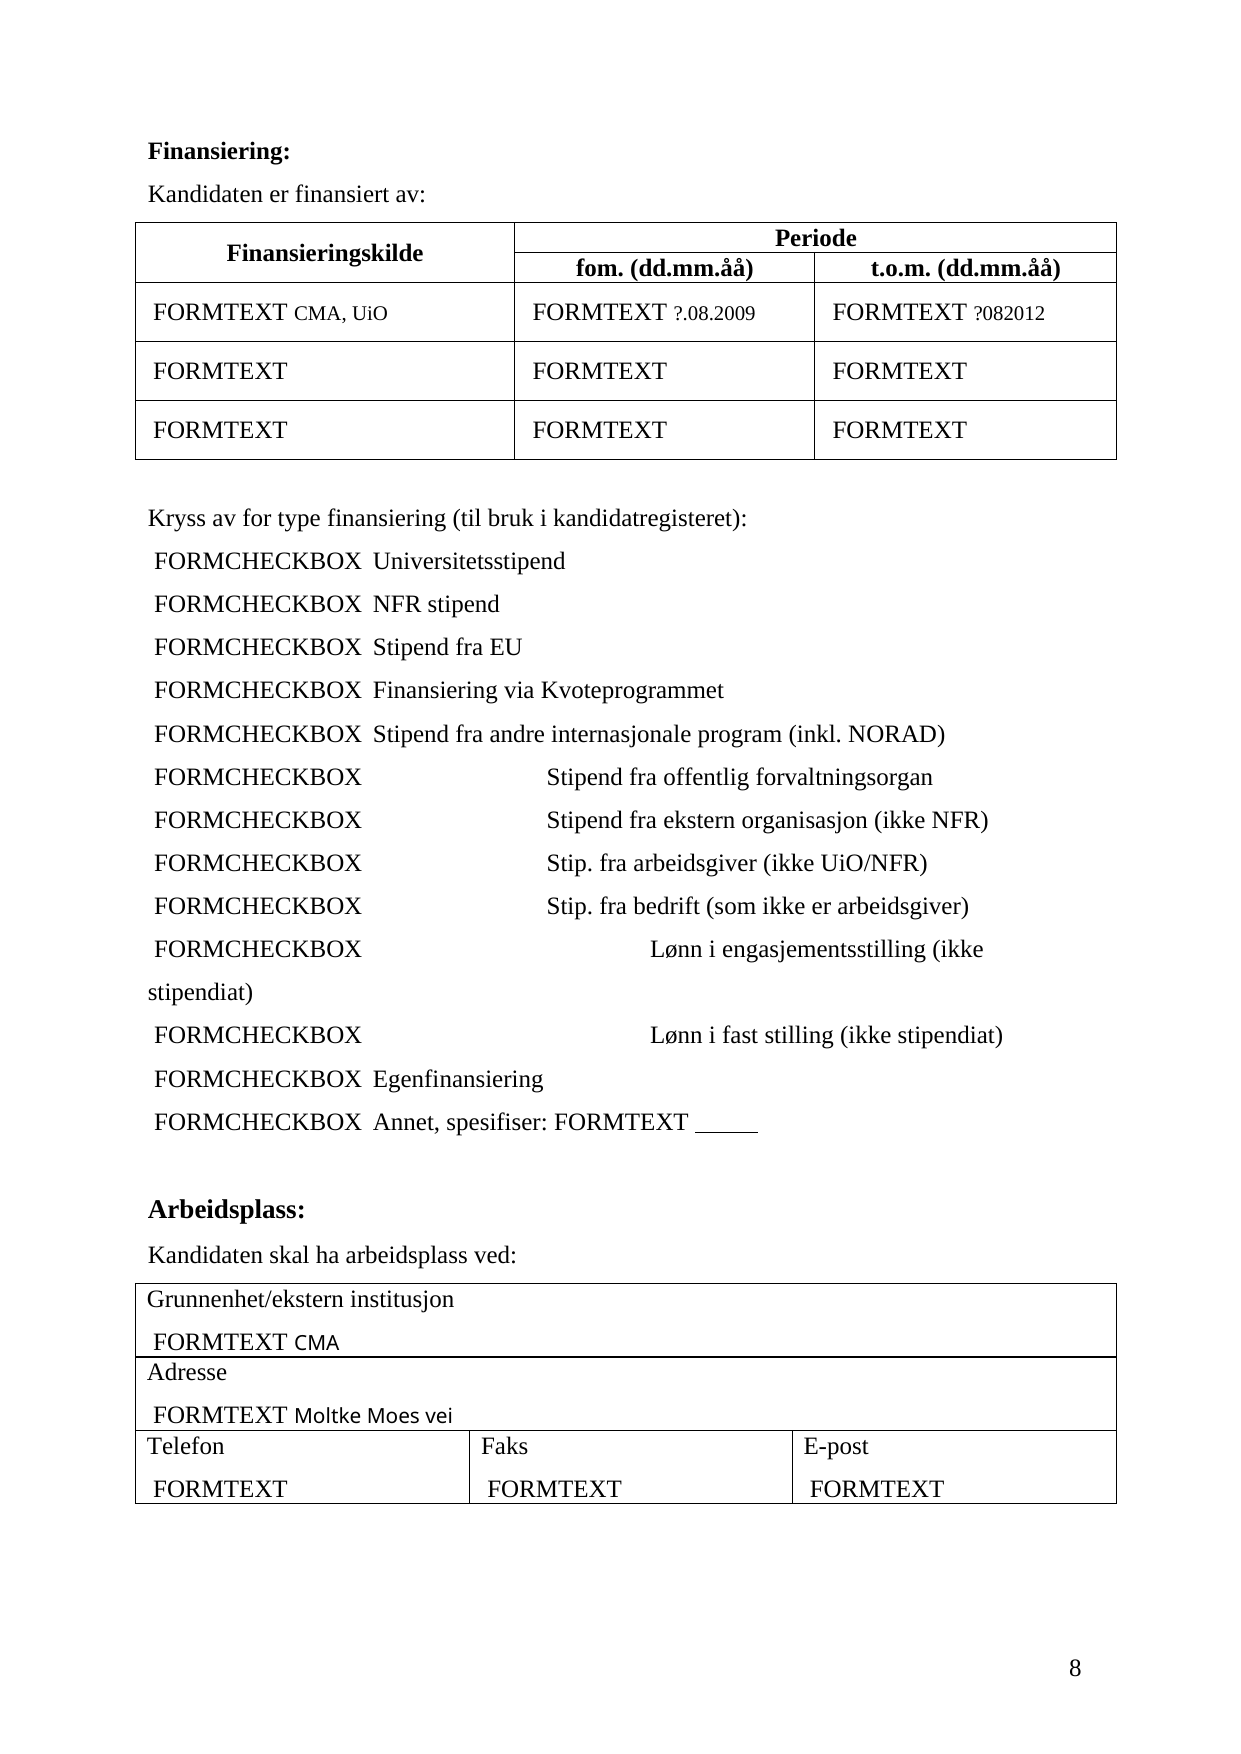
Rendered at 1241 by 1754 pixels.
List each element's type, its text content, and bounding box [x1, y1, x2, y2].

text FORMCHECKBOX Lønn i fast stilling (ikke stipendiat) [148, 1021, 1092, 1049]
table_cell fom. (dd.mm.åå) [515, 253, 814, 282]
text FORMCHECKBOX Stipend fra andre internasjonale program (inkl. NORAD) [148, 719, 1092, 747]
table_cell Adresse FORMTEXT Moltke Moes vei [136, 1358, 1116, 1430]
text FORMCHECKBOX Lønn i engasjementsstilling (ikke stipendiat) [148, 934, 1092, 1006]
text FORMCHECKBOX Finansiering via Kvoteprogrammet [148, 676, 1092, 704]
text Finansiering: [148, 136, 1092, 164]
table_cell FORMTEXT [136, 342, 514, 400]
table_cell E-post FORMTEXT [793, 1431, 1116, 1503]
text FORMCHECKBOX Annet, spesifiser: FORMTEXT [148, 1107, 1092, 1136]
text Kryss av for type finansiering (til bruk i kandidatregisteret): [148, 503, 1092, 532]
table_cell FORMTEXT [815, 342, 1116, 400]
table_header Finansieringskilde [136, 223, 514, 282]
text Kandidaten skal ha arbeidsplass ved: [148, 1240, 1092, 1268]
text Kandidaten er finansiert av: [148, 179, 1092, 208]
table_cell FORMTEXT [815, 401, 1116, 459]
text FORMCHECKBOX Stipend fra ekstern organisasjon (ikke NFR) [148, 805, 1092, 834]
table_header Grunnenhet/ekstern institusjon FORMTEXT CMA [136, 1284, 1116, 1356]
table_cell t.o.m. (dd.mm.åå) [815, 253, 1116, 282]
table_cell FORMTEXT [136, 401, 514, 459]
text FORMCHECKBOX Stip. fra bedrift (som ikke er arbeidsgiver) [148, 891, 1092, 920]
table_cell Faks FORMTEXT [470, 1431, 792, 1503]
text FORMCHECKBOX Stip. fra arbeidsgiver (ikke UiO/NFR) [148, 848, 1092, 877]
text FORMCHECKBOX Egenfinansiering [148, 1064, 1092, 1092]
table_cell Telefon FORMTEXT [136, 1431, 469, 1503]
table_header Periode [515, 223, 1116, 252]
text FORMCHECKBOX Stipend fra EU [148, 632, 1092, 661]
table_cell FORMTEXT [515, 401, 814, 459]
text FORMCHECKBOX NFR stipend [148, 589, 1092, 618]
text Arbeidsplass: [148, 1193, 1092, 1224]
text FORMCHECKBOX Universitetsstipend [148, 546, 1092, 575]
table_cell FORMTEXT CMA, UiO [136, 283, 514, 341]
table_cell FORMTEXT [515, 342, 814, 400]
table_cell FORMTEXT ?.08.2009 [515, 283, 814, 341]
table_cell FORMTEXT ?082012 [815, 283, 1116, 341]
text FORMCHECKBOX Stipend fra offentlig forvaltningsorgan [148, 762, 1092, 791]
